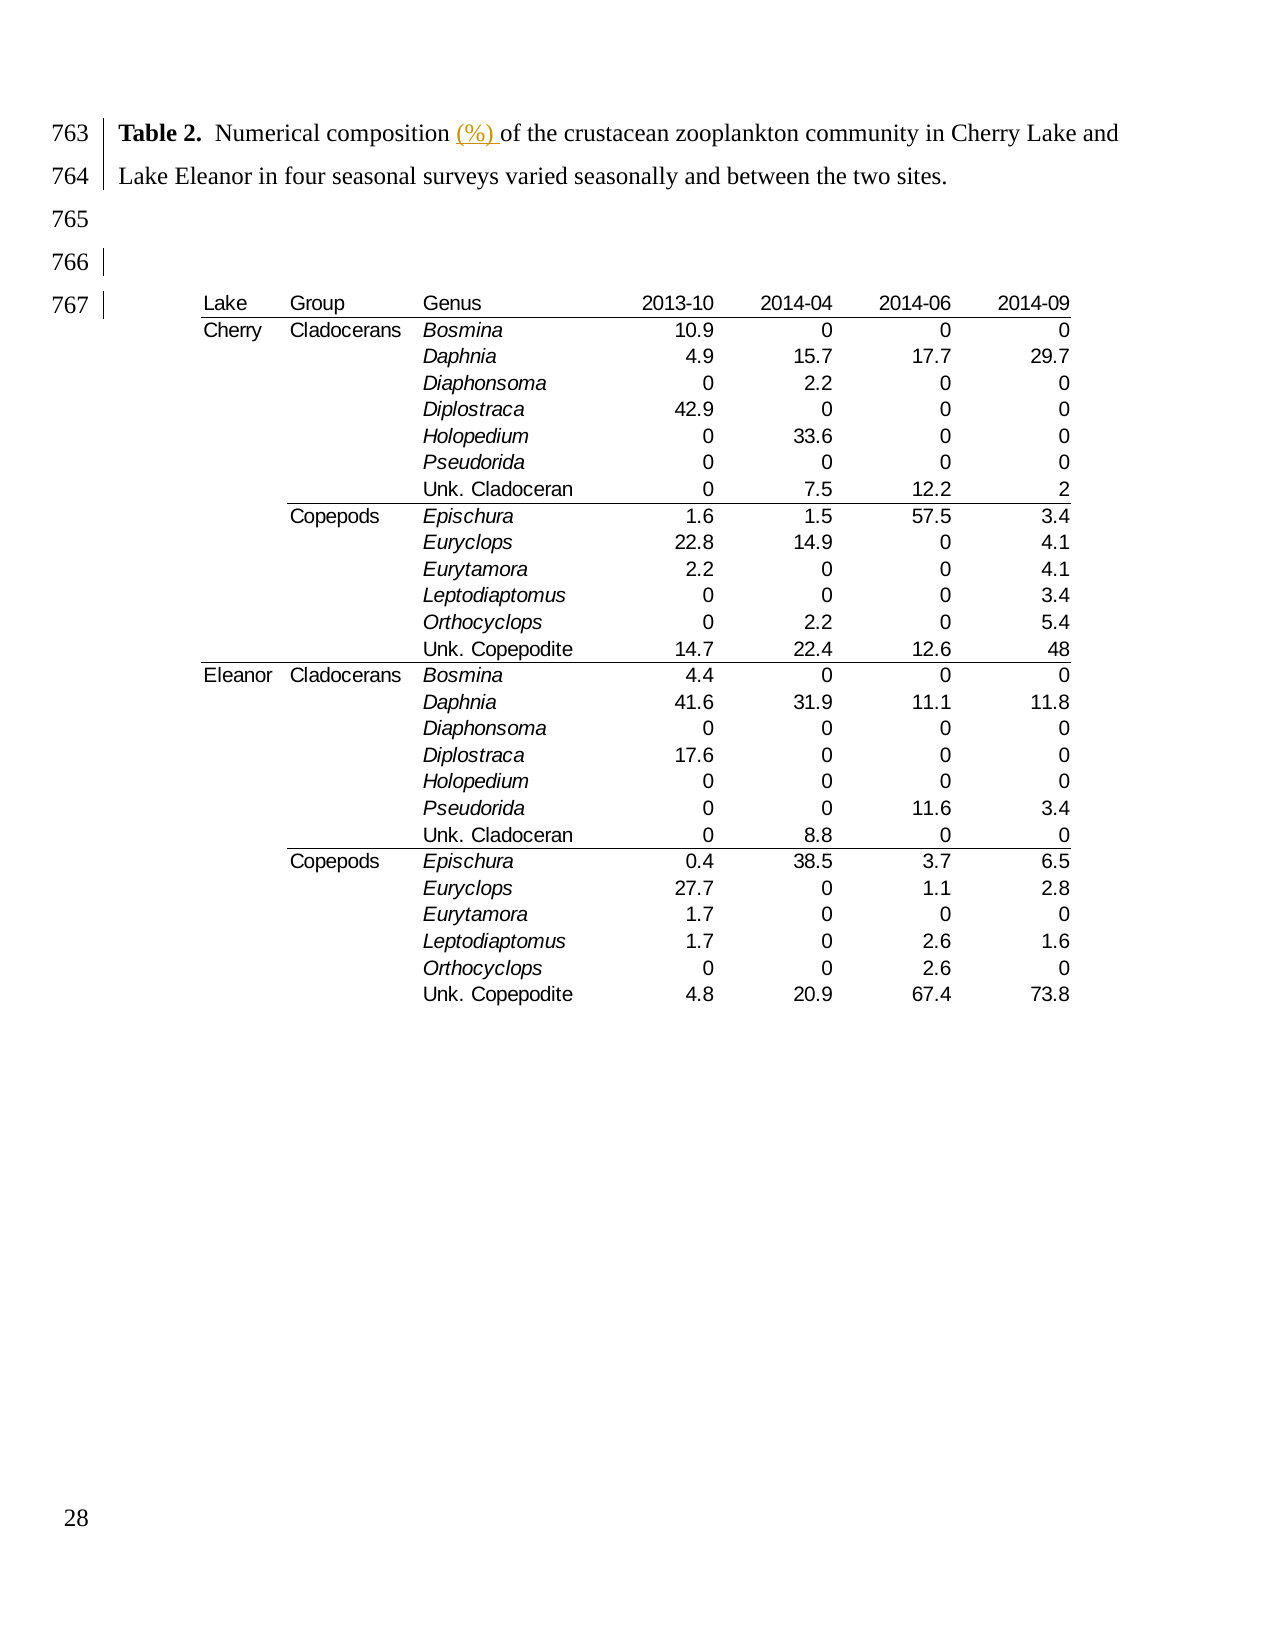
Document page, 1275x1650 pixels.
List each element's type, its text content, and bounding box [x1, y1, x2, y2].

text Table 2. Numerical composition (%) of the crustacean zooplankton community in Cherry Lake and Lake Eleanor in four seasonal surveys varied seasonally and between the two sites. [118, 118, 1157, 190]
